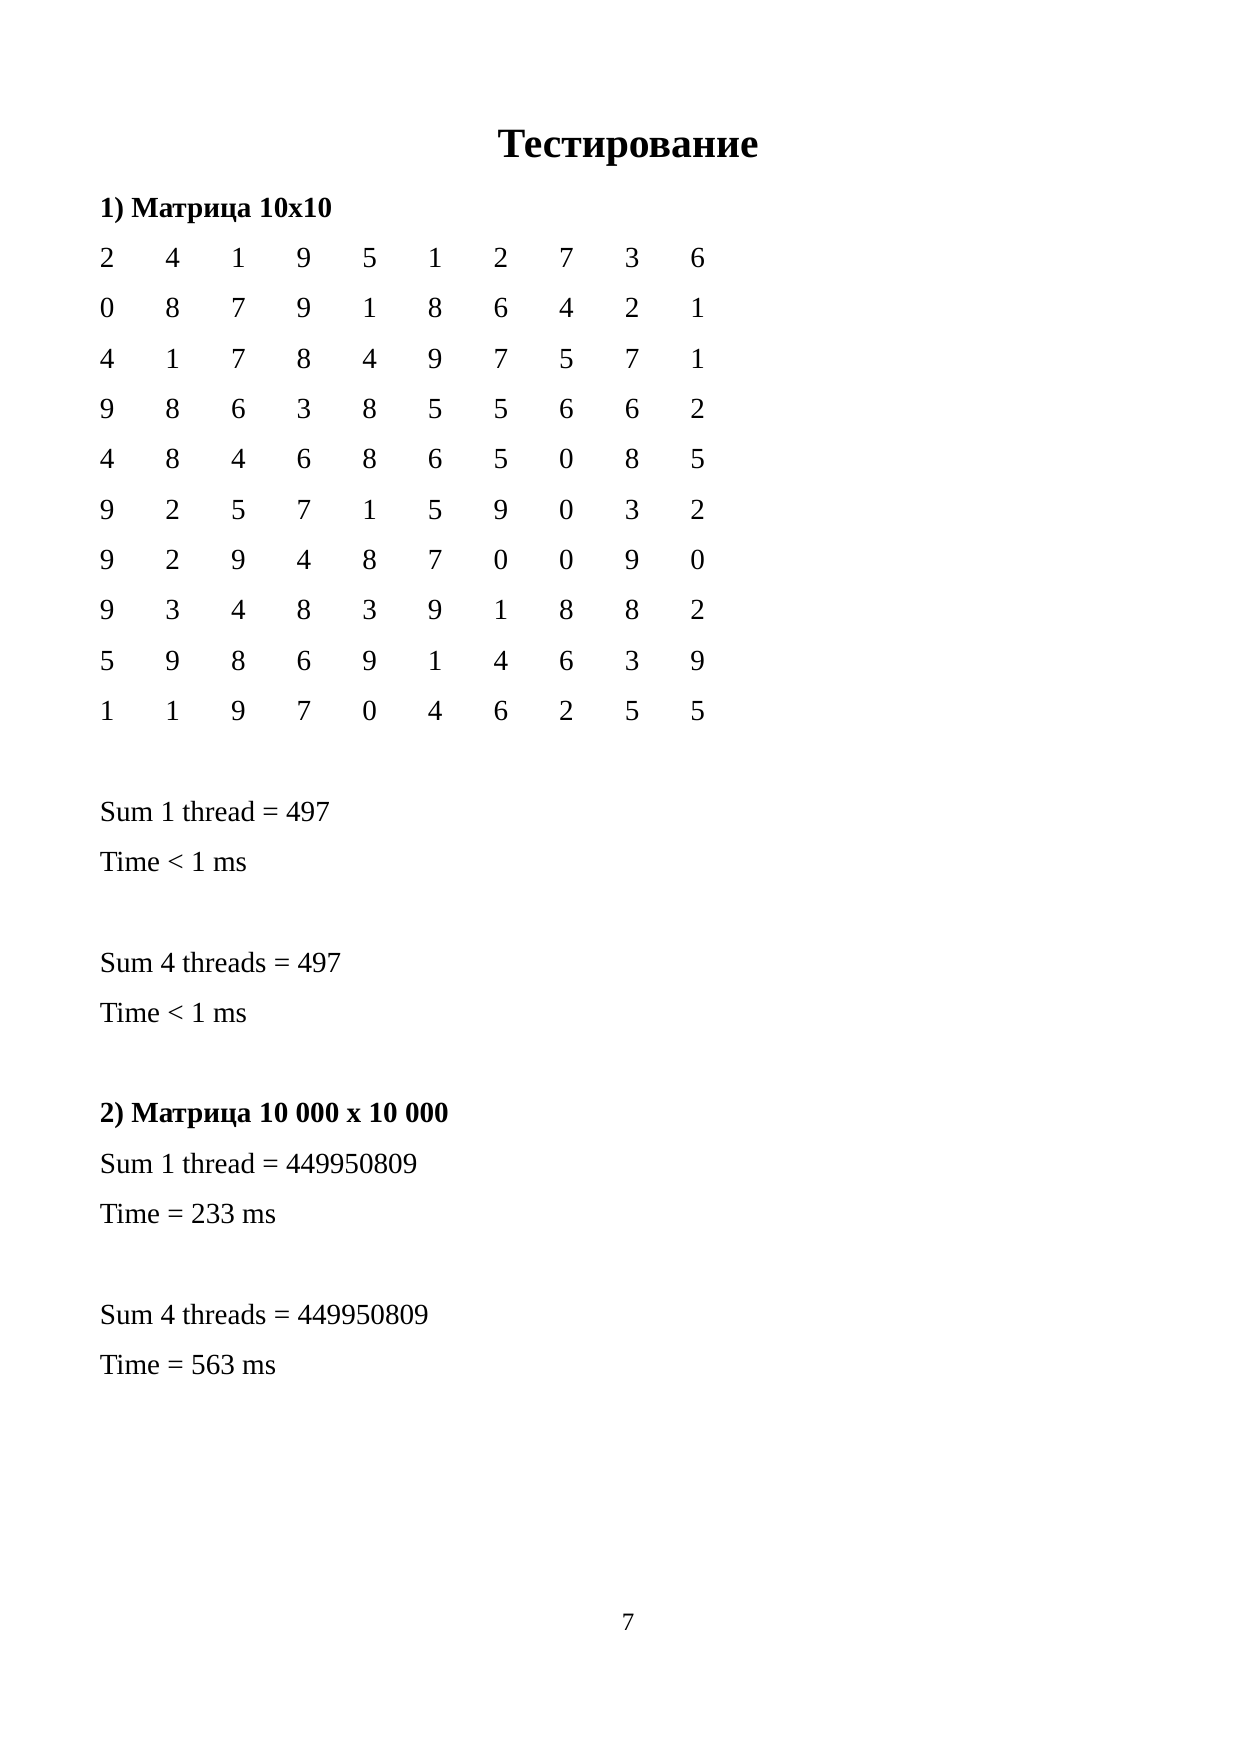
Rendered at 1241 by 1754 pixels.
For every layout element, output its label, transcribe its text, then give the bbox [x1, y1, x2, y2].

text Time < 1 ms [99, 995, 1156, 1028]
text 2) Матрица 10 000 x 10 000 [99, 1096, 1156, 1129]
text Sum 1 thread = 497 [99, 794, 1156, 827]
text 9 2 9 4 8 7 0 0 9 0 [99, 542, 1156, 576]
text Time = 233 ms [99, 1196, 1156, 1230]
text 2 4 1 9 5 1 2 7 3 6 [99, 240, 1156, 274]
text 9 3 4 8 3 9 1 8 8 2 [99, 592, 1156, 626]
text Time = 563 ms [99, 1347, 1156, 1381]
text Тестирование [99, 118, 1156, 166]
text Sum 1 thread = 449950809 [99, 1146, 1156, 1179]
text 1 1 9 7 0 4 6 2 5 5 [99, 693, 1156, 727]
text 4 1 7 8 4 9 7 5 7 1 [99, 341, 1156, 374]
text 4 8 4 6 8 6 5 0 8 5 [99, 442, 1156, 475]
text Sum 4 threads = 497 [99, 945, 1156, 978]
text 9 8 6 3 8 5 5 6 6 2 [99, 391, 1156, 425]
text Time < 1 ms [99, 844, 1156, 878]
text 5 9 8 6 9 1 4 6 3 9 [99, 643, 1156, 676]
text Sum 4 threads = 449950809 [99, 1297, 1156, 1330]
text 9 2 5 7 1 5 9 0 3 2 [99, 492, 1156, 525]
text 0 8 7 9 1 8 6 4 2 1 [99, 291, 1156, 324]
text 1) Матрица 10x10 [99, 190, 1156, 223]
